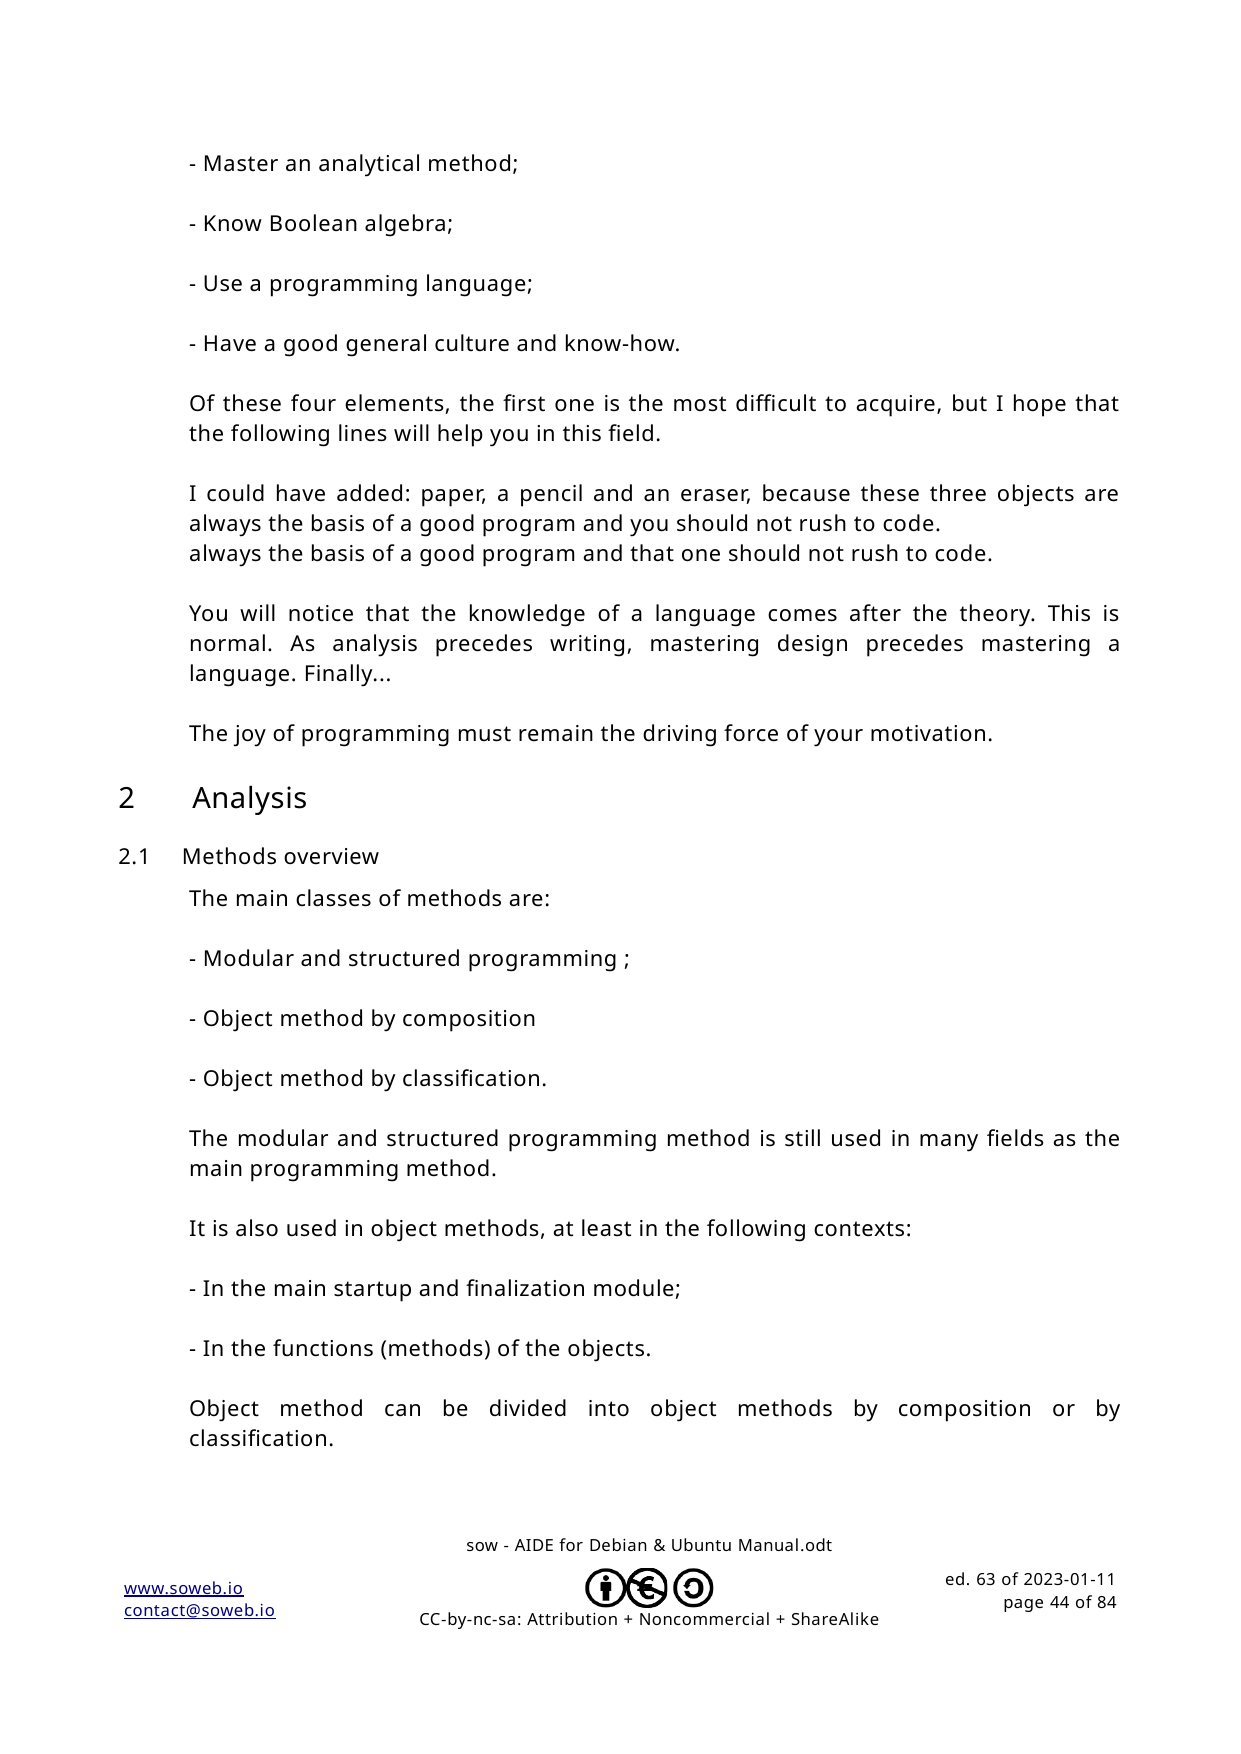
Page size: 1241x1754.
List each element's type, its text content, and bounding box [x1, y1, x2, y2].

text The main classes of methods are: [189, 882, 1122, 912]
text The modular and structured programming method is still used in many fields as the main programming method. [189, 1122, 1122, 1182]
text - Object method by classification. [189, 1062, 1122, 1092]
picture [672, 1568, 714, 1608]
text You will notice that the knowledge of a language comes after the theory. This is normal. As analysis precedes writing, mastering design precedes mastering a language. Finally... [189, 598, 1122, 688]
text The joy of programming must remain the driving force of your motivation. [189, 718, 1122, 748]
text - Object method by composition [189, 1002, 1122, 1032]
text It is also used in object methods, at least in the following contexts: [189, 1212, 1122, 1242]
text - Know Boolean algebra; [189, 208, 1122, 238]
text - In the functions (methods) of the objects. [189, 1332, 1122, 1362]
text - In the main startup and finalization module; [189, 1272, 1122, 1302]
subtitle Methods overview [118, 841, 1122, 871]
picture [584, 1568, 668, 1608]
text always the basis of a good program and that one should not rush to code. [189, 538, 1122, 568]
text - Have a good general culture and know-how. [189, 328, 1122, 358]
text - Use a programming language; [189, 268, 1122, 298]
text - Master an analytical method; [189, 148, 1122, 178]
text Of these four elements, the first one is the most difficult to acquire, but I hope that the following lines will help you in this field. [189, 388, 1122, 448]
text Object method can be divided into object methods by composition or by classification. [189, 1392, 1122, 1452]
text I could have added: paper, a pencil and an eraser, because these three objects are always the basis of a good program and you should not rush to code. [189, 478, 1122, 538]
text - Modular and structured programming ; [189, 942, 1122, 972]
subtitle Analysis [118, 778, 1122, 817]
